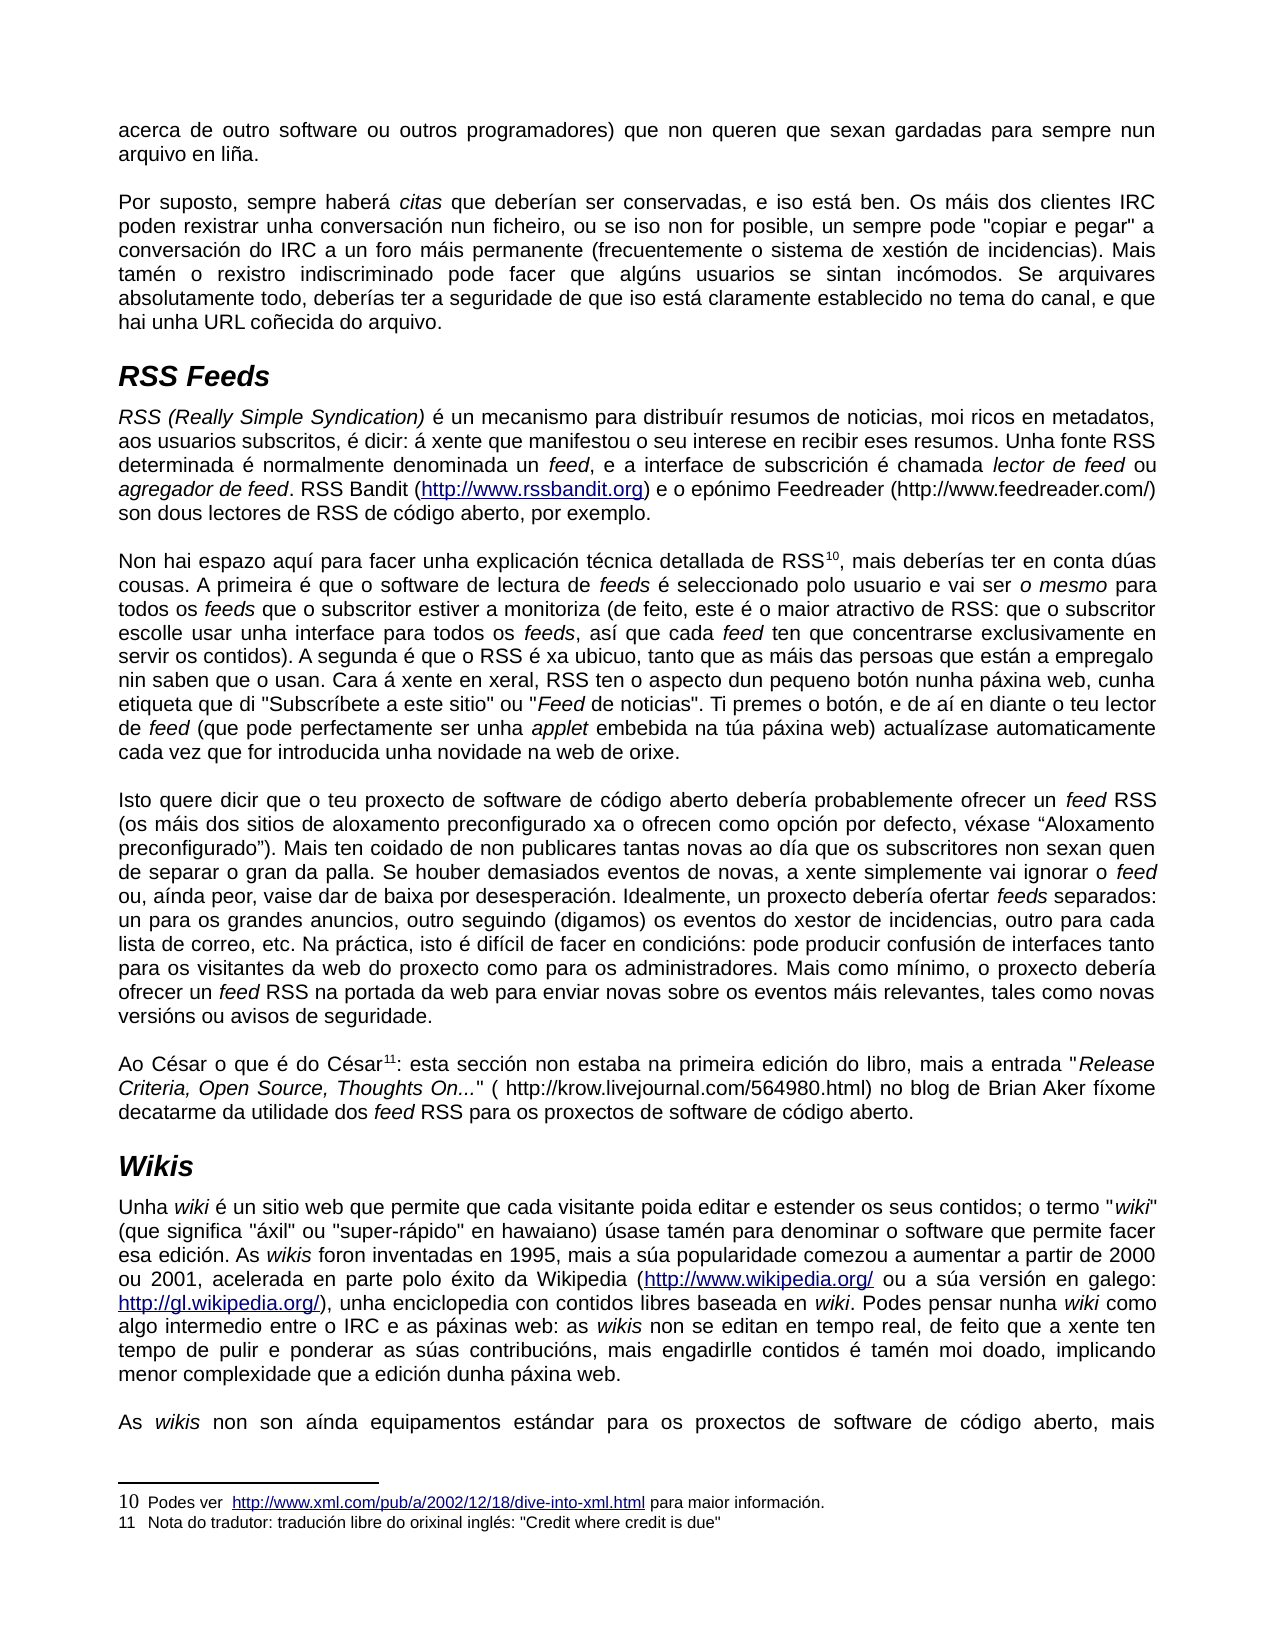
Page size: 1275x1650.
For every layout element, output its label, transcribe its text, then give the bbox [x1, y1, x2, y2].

text acerca de outro software ou outros programadores) que non queren que sexan gardadas para sempre nun arquivo en liña. [118, 118, 1157, 166]
text Ao César o que é do César: esta sección non estaba na primeira edición do libro, mais a entrada "Release Criteria, Open Source, Thoughts On..." ( http://krow.livejournal.com/564980.html) no blog de Brian Aker fíxome decatarme da utilidade dos feed RSS para os proxectos de software de código aberto. [118, 1052, 1157, 1123]
text Podes ver http://www.xml.com/pub/a/2002/12/18/dive-into-xml.html para maior información. [118, 1489, 1157, 1513]
text Non hai espazo aquí para facer unha explicación técnica detallada de RSS, mais deberías ter en conta dúas cousas. A primeira é que o software de lectura de feeds é seleccionado polo usuario e vai ser o mesmo para todos os feeds que o subscritor estiver a monitoriza (de feito, este é o maior atractivo de RSS: que o subscritor escolle usar unha interface para todos os feeds, así que cada feed ten que concentrarse exclusivamente en servir os contidos). A segunda é que o RSS é xa ubicuo, tanto que as máis das persoas que están a empregalo nin saben que o usan. Cara á xente en xeral, RSS ten o aspecto dun pequeno botón nunha páxina web, cunha etiqueta que di "Subscríbete a este sitio" ou "Feed de noticias". Ti premes o botón, e de aí en diante o teu lector de feed (que pode perfectamente ser unha applet embebida na túa páxina web) actualízase automaticamente cada vez que for introducida unha novidade na web de orixe. [118, 548, 1157, 764]
text As wikis non son aínda equipamentos estándar para os proxectos de software de código aberto, mais [118, 1410, 1157, 1434]
text Por suposto, sempre haberá citas que deberían ser conservadas, e iso está ben. Os máis dos clientes IRC poden rexistrar unha conversación nun ficheiro, ou se iso non for posible, un sempre pode "copiar e pegar" a conversación do IRC a un foro máis permanente (frecuentemente o sistema de xestión de incidencias). Mais tamén o rexistro indiscriminado pode facer que algúns usuarios se sintan incómodos. Se arquivares absolutamente todo, deberías ter a seguridade de que iso está claramente establecido no tema do canal, e que hai unha URL coñecida do arquivo. [118, 190, 1157, 334]
text Unha wiki é un sitio web que permite que cada visitante poida editar e estender os seus contidos; o termo "wiki" (que significa "áxil" ou "super-rápido" en hawaiano) úsase tamén para denominar o software que permite facer esa edición. As wikis foron inventadas en 1995, mais a súa popularidade comezou a aumentar a partir de 2000 ou 2001, acelerada en parte polo éxito da Wikipedia (http://www.wikipedia.org/ ou a súa versión en galego: http://gl.wikipedia.org/), unha enciclopedia con contidos libres baseada en wiki. Podes pensar nunha wiki como algo intermedio entre o IRC e as páxinas web: as wikis non se editan en tempo real, de feito que a xente ten tempo de pulir e ponderar as súas contribucións, mais engadirlle contidos é tamén moi doado, implicando menor complexidade que a edición dunha páxina web. [118, 1194, 1157, 1386]
text Nota do tradutor: tradución libre do orixinal inglés: "Credit where credit is due" [118, 1513, 1157, 1532]
text RSS (Really Simple Syndication) é un mecanismo para distribuír resumos de noticias, moi ricos en metadatos, aos usuarios subscritos, é dicir: á xente que manifestou o seu interese en recibir eses resumos. Unha fonte RSS determinada é normalmente denominada un feed, e a interface de subscrición é chamada lector de feed ou agregador de feed. RSS Bandit (http://www.rssbandit.org) e o epónimo Feedreader (http://www.feedreader.com/) son dous lectores de RSS de código aberto, por exemplo. [118, 405, 1157, 524]
text Isto quere dicir que o teu proxecto de software de código aberto debería probablemente ofrecer un feed RSS (os máis dos sitios de aloxamento preconfigurado xa o ofrecen como opción por defecto, véxase “Aloxamento preconfigurado”). Mais ten coidado de non publicares tantas novas ao día que os subscritores non sexan quen de separar o gran da palla. Se houber demasiados eventos de novas, a xente simplemente vai ignorar o feed ou, aínda peor, vaise dar de baixa por desesperación. Idealmente, un proxecto debería ofertar feeds separados: un para os grandes anuncios, outro seguindo (digamos) os eventos do xestor de incidencias, outro para cada lista de correo, etc. Na práctica, isto é difícil de facer en condicións: pode producir confusión de interfaces tanto para os visitantes da web do proxecto como para os administradores. Mais como mínimo, o proxecto debería ofrecer un feed RSS na portada da web para enviar novas sobre os eventos máis relevantes, tales como novas versións ou avisos de seguridade. [118, 788, 1157, 1028]
subtitle Wikis [118, 1148, 1157, 1182]
subtitle RSS Feeds [118, 359, 1157, 392]
